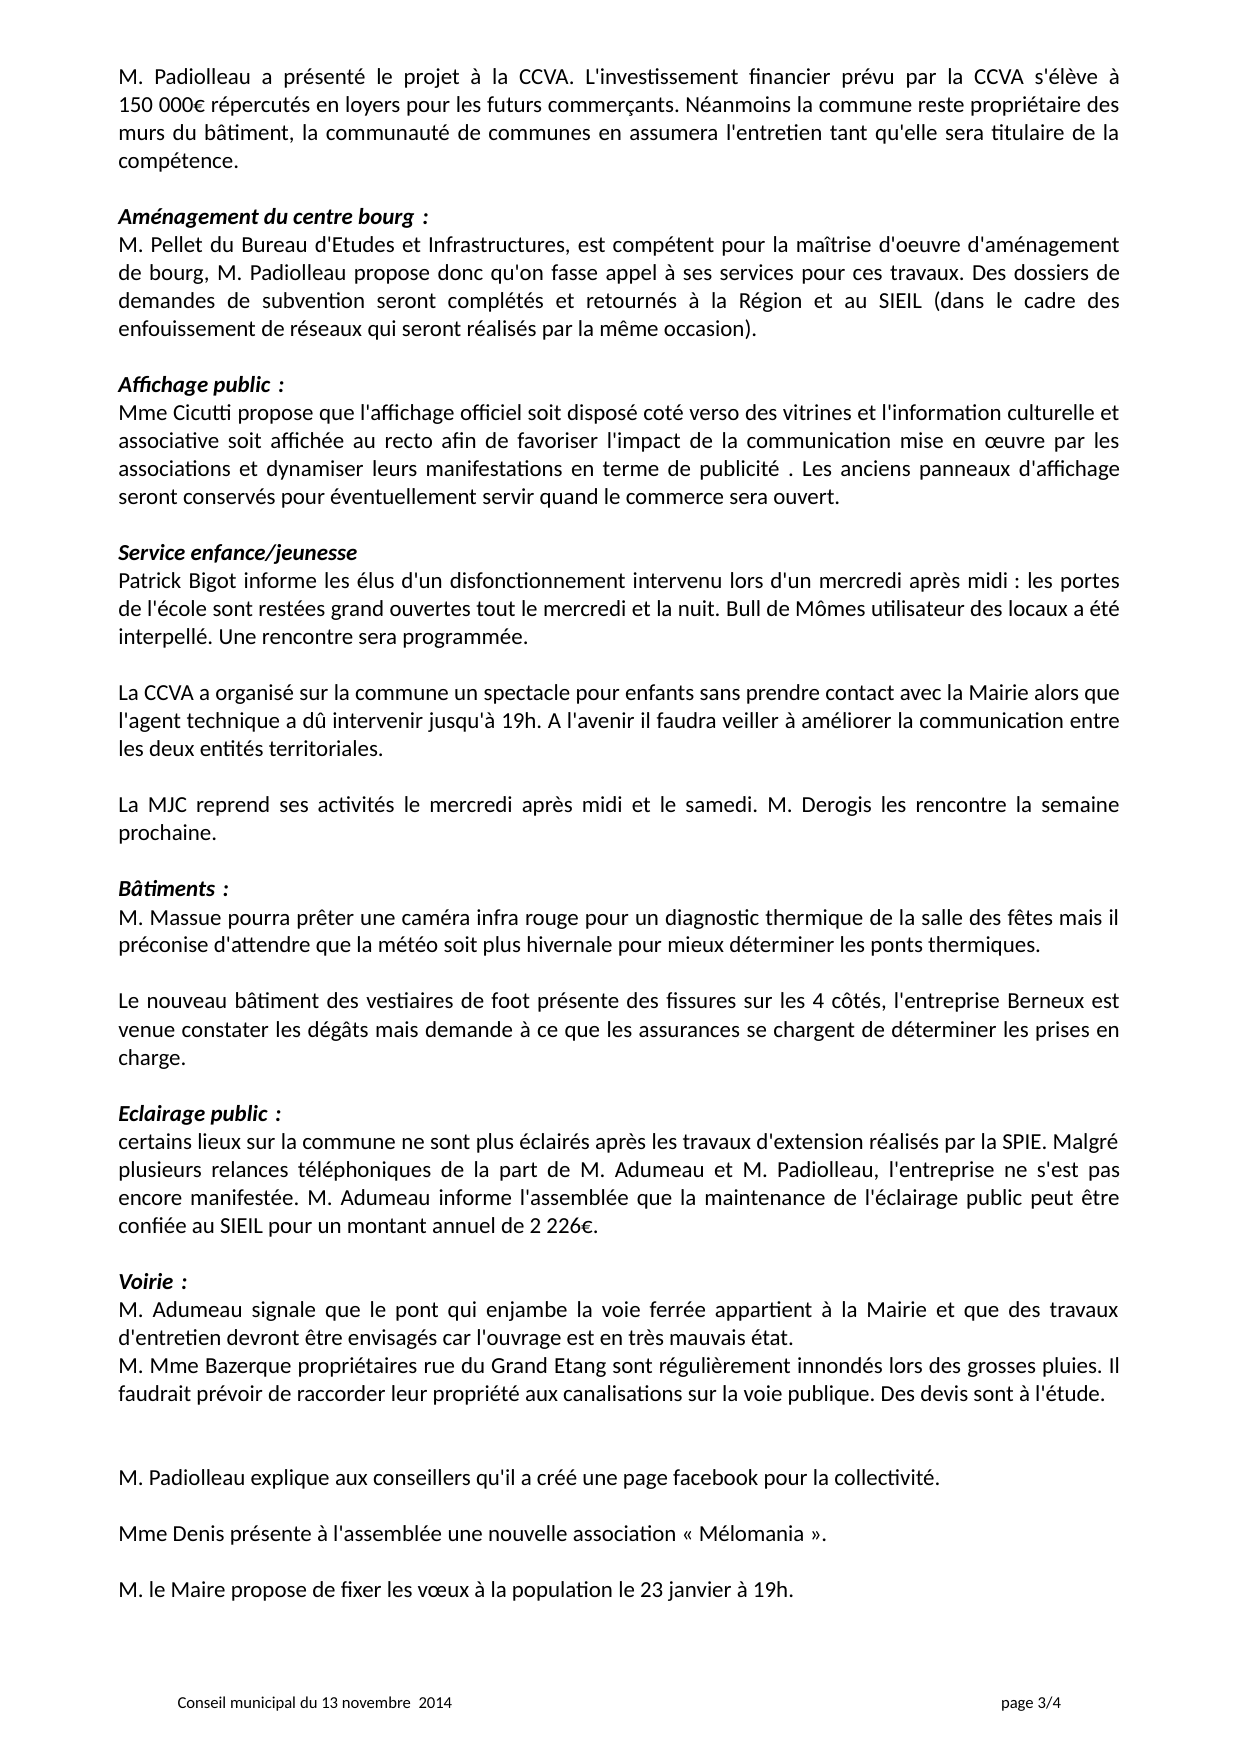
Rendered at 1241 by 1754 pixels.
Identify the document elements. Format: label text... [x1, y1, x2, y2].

text Bâtiments : [118, 874, 1120, 903]
text M. Mme Bazerque propriétaires rue du Grand Etang sont régulièrement innondés lors des grosses pluies. Il faudrait prévoir de raccorder leur propriété aux canalisations sur la voie publique. Des devis sont à l'étude. [118, 1351, 1120, 1407]
text Mme Denis présente à l'assemblée une nouvelle association « Mélomania ». [118, 1519, 1120, 1547]
text Mme Cicutti propose que l'affichage officiel soit disposé coté verso des vitrines et l'information culturelle et associative soit affichée au recto afin de favoriser l'impact de la communication mise en œuvre par les associations et dynamiser leurs manifestations en terme de publicité . Les anciens panneaux d'affichage seront conservés pour éventuellement servir quand le commerce sera ouvert. [118, 398, 1120, 510]
text certains lieux sur la commune ne sont plus éclairés après les travaux d'extension réalisés par la SPIE. Malgré plusieurs relances téléphoniques de la part de M. Adumeau et M. Padiolleau, l'entreprise ne s'est pas encore manifestée. M. Adumeau informe l'assemblée que la maintenance de l'éclairage public peut être confiée au SIEIL pour un montant annuel de 2 226€. [118, 1127, 1120, 1239]
text M. Pellet du Bureau d'Etudes et Infrastructures, est compétent pour la maîtrise d'oeuvre d'aménagement de bourg, M. Padiolleau propose donc qu'on fasse appel à ses services pour ces travaux. Des dossiers de demandes de subvention seront complétés et retournés à la Région et au SIEIL (dans le cadre des enfouissement de réseaux qui seront réalisés par la même occasion). [118, 230, 1120, 342]
text M. Padiolleau explique aux conseillers qu'il a créé une page facebook pour la collectivité. [118, 1463, 1120, 1491]
text Le nouveau bâtiment des vestiaires de foot présente des fissures sur les 4 côtés, l'entreprise Berneux est venue constater les dégâts mais demande à ce que les assurances se chargent de déterminer les prises en charge. [118, 987, 1120, 1071]
text Aménagement du centre bourg : [118, 202, 1120, 230]
text La CCVA a organisé sur la commune un spectacle pour enfants sans prendre contact avec la Mairie alors que l'agent technique a dû intervenir jusqu'à 19h. A l'avenir il faudra veiller à améliorer la communication entre les deux entités territoriales. [118, 678, 1120, 762]
text Service enfance/jeunesse [118, 538, 1120, 566]
text Affichage public : [118, 370, 1120, 398]
text M. Adumeau signale que le pont qui enjambe la voie ferrée appartient à la Mairie et que des travaux d'entretien devront être envisagés car l'ouvrage est en très mauvais état. [118, 1295, 1120, 1351]
text La MJC reprend ses activités le mercredi après midi et le samedi. M. Derogis les rencontre la semaine prochaine. [118, 791, 1120, 847]
text Eclairage public : [118, 1099, 1120, 1127]
text Patrick Bigot informe les élus d'un disfonctionnement intervenu lors d'un mercredi après midi : les portes de l'école sont restées grand ouvertes tout le mercredi et la nuit. Bull de Mômes utilisateur des locaux a été interpellé. Une rencontre sera programmée. [118, 566, 1120, 650]
text Voirie : [118, 1267, 1120, 1295]
text M. Padiolleau a présenté le projet à la CCVA. L'investissement financier prévu par la CCVA s'élève à 150 000€ répercutés en loyers pour les futurs commerçants. Néanmoins la commune reste propriétaire des murs du bâtiment, la communauté de communes en assumera l'entretien tant qu'elle sera titulaire de la compétence. [118, 62, 1120, 174]
text M. Massue pourra prêter une caméra infra rouge pour un diagnostic thermique de la salle des fêtes mais il préconise d'attendre que la météo soit plus hivernale pour mieux déterminer les ponts thermiques. [118, 903, 1120, 959]
text M. le Maire propose de fixer les vœux à la population le 23 janvier à 19h. [118, 1575, 1120, 1603]
